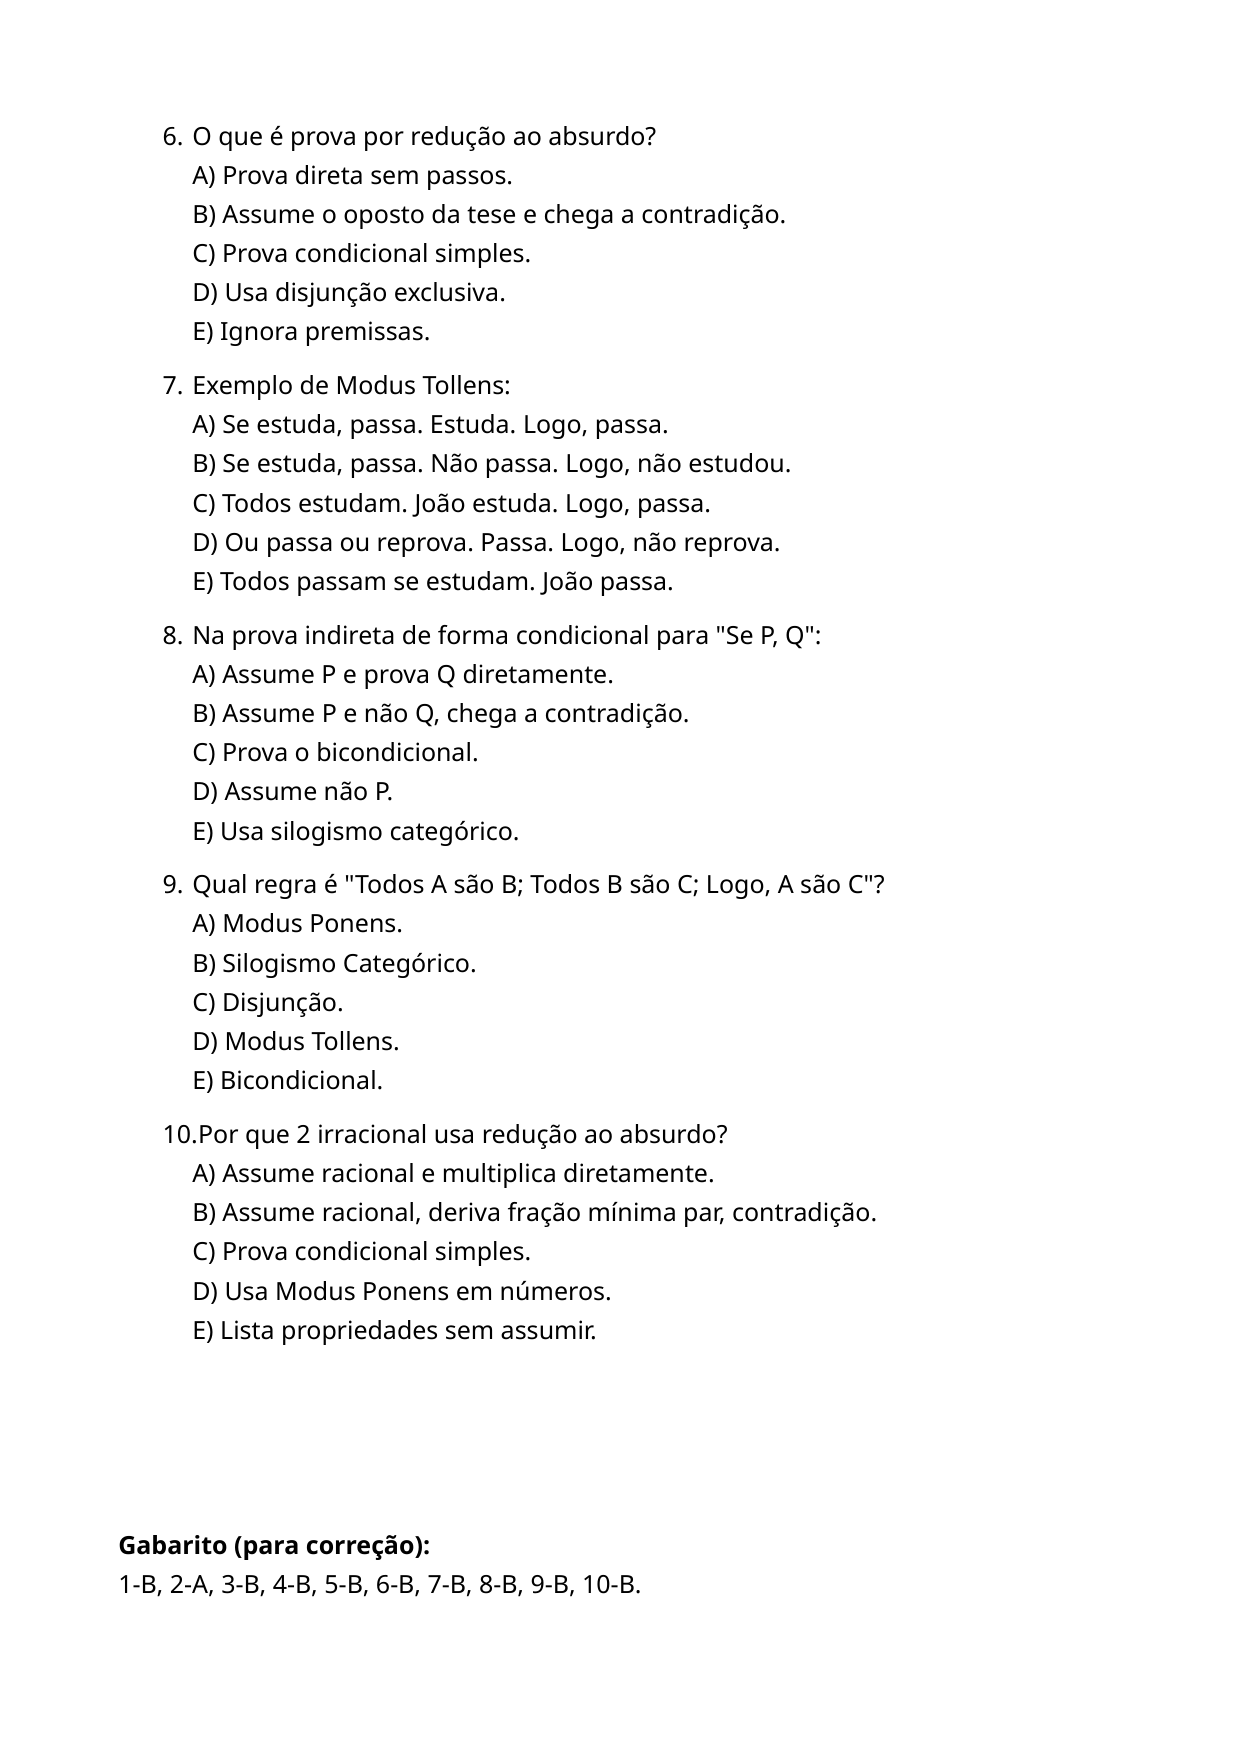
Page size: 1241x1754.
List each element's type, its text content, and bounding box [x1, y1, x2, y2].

list Por que 2 irracional usa redução ao absurdo? A) Assume racional e multiplica diretamente. B) Assume racional, deriva fração mínima par, contradição. C) Prova condicional simples. D) Usa Modus Ponens em números. E) Lista propriedades sem assumir. [162, 1116, 1122, 1346]
list O que é prova por redução ao absurdo? A) Prova direta sem passos. B) Assume o oposto da tese e chega a contradição. C) Prova condicional simples. D) Usa disjunção exclusiva. E) Ignora premissas. [162, 118, 1122, 348]
list Na prova indireta de forma condicional para "Se P, Q": A) Assume P e prova Q diretamente. B) Assume P e não Q, chega a contradição. C) Prova o bicondicional. D) Assume não P. E) Usa silogismo categórico. [162, 617, 1122, 847]
text Gabarito (para correção): 1-B, 2-A, 3-B, 4-B, 5-B, 6-B, 7-B, 8-B, 9-B, 10-B. [118, 1527, 1122, 1601]
list Qual regra é "Todos A são B; Todos B são C; Logo, A são C"? A) Modus Ponens. B) Silogismo Categórico. C) Disjunção. D) Modus Tollens. E) Bicondicional. [162, 867, 1122, 1097]
list Exemplo de Modus Tollens: A) Se estuda, passa. Estuda. Logo, passa. B) Se estuda, passa. Não passa. Logo, não estudou. C) Todos estudam. João estuda. Logo, passa. D) Ou passa ou reprova. Passa. Logo, não reprova. E) Todos passam se estudam. João passa. [162, 368, 1122, 598]
